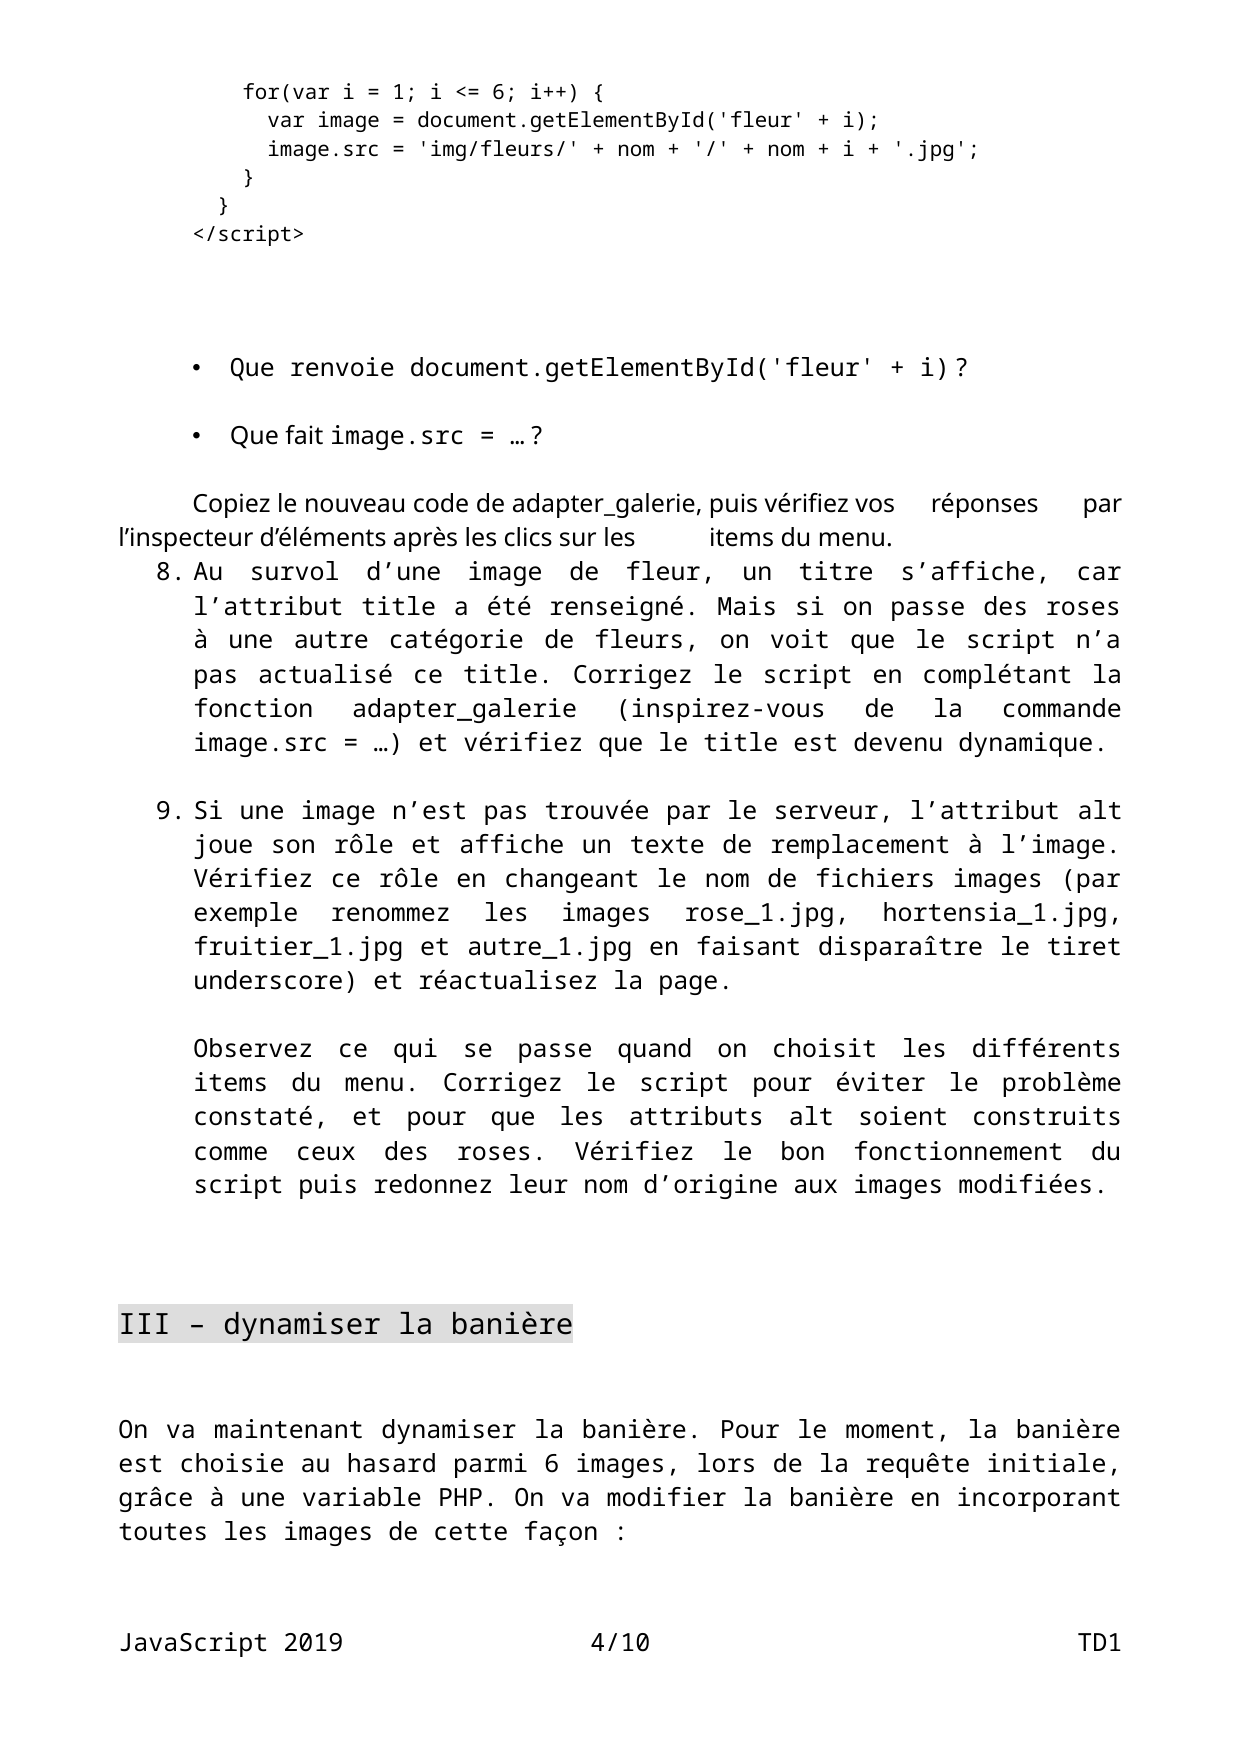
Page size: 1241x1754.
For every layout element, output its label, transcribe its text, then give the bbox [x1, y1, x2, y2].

text } [118, 162, 1122, 191]
list Si une image n’est pas trouvée par le serveur, l’attribut alt joue son rôle et affiche un texte de remplacement à l’image. Vérifiez ce rôle en changeant le nom de fichiers images (par exemple renommez les images rose_1.jpg, hortensia_1.jpg, fruitier_1.jpg et autre_1.jpg en faisant disparaître le tiret underscore) et réactualisez la page. [156, 792, 1122, 997]
text III – dynamiser la banière [118, 1303, 1122, 1343]
text On va maintenant dynamiser la banière. Pour le moment, la banière est choisie au hasard parmi 6 images, lors de la requête initiale, grâce à une variable PHP. On va modifier la banière en incorporant toutes les images de cette façon : [118, 1411, 1122, 1547]
text for(var i = 1; i <= 6; i++) { [118, 77, 1122, 105]
list Observez ce qui se passe quand on choisit les différents items du menu. Corrigez le script pour éviter le problème constaté, et pour que les attributs alt soient construits comme ceux des roses. Vérifiez le bon fonctionnement du script puis redonnez leur nom d’origine aux images modifiées. [156, 1031, 1122, 1201]
text } [118, 191, 1122, 219]
text image.src = 'img/fleurs/' + nom + '/' + nom + i + '.jpg'; [118, 134, 1122, 162]
text var image = document.getElementById('fleur' + i); [118, 105, 1122, 134]
list Que renvoie document.getElementById('fleur' + i) ? [192, 350, 1122, 384]
text Copiez le nouveau code de adapter_galerie, puis vérifiez vos réponses par l’inspecteur d’éléments après les clics sur les items du menu. [118, 486, 1122, 554]
list Que fait image.src = … ? [192, 418, 1122, 452]
list Au survol d’une image de fleur, un titre s’affiche, car l’attribut title a été renseigné. Mais si on passe des roses à une autre catégorie de fleurs, on voit que le script n’a pas actualisé ce title. Corrigez le script en complétant la fonction adapter_galerie (inspirez-vous de la commande image.src = …) et vérifiez que le title est devenu dynamique. [156, 554, 1122, 758]
text </script> [118, 219, 1122, 247]
